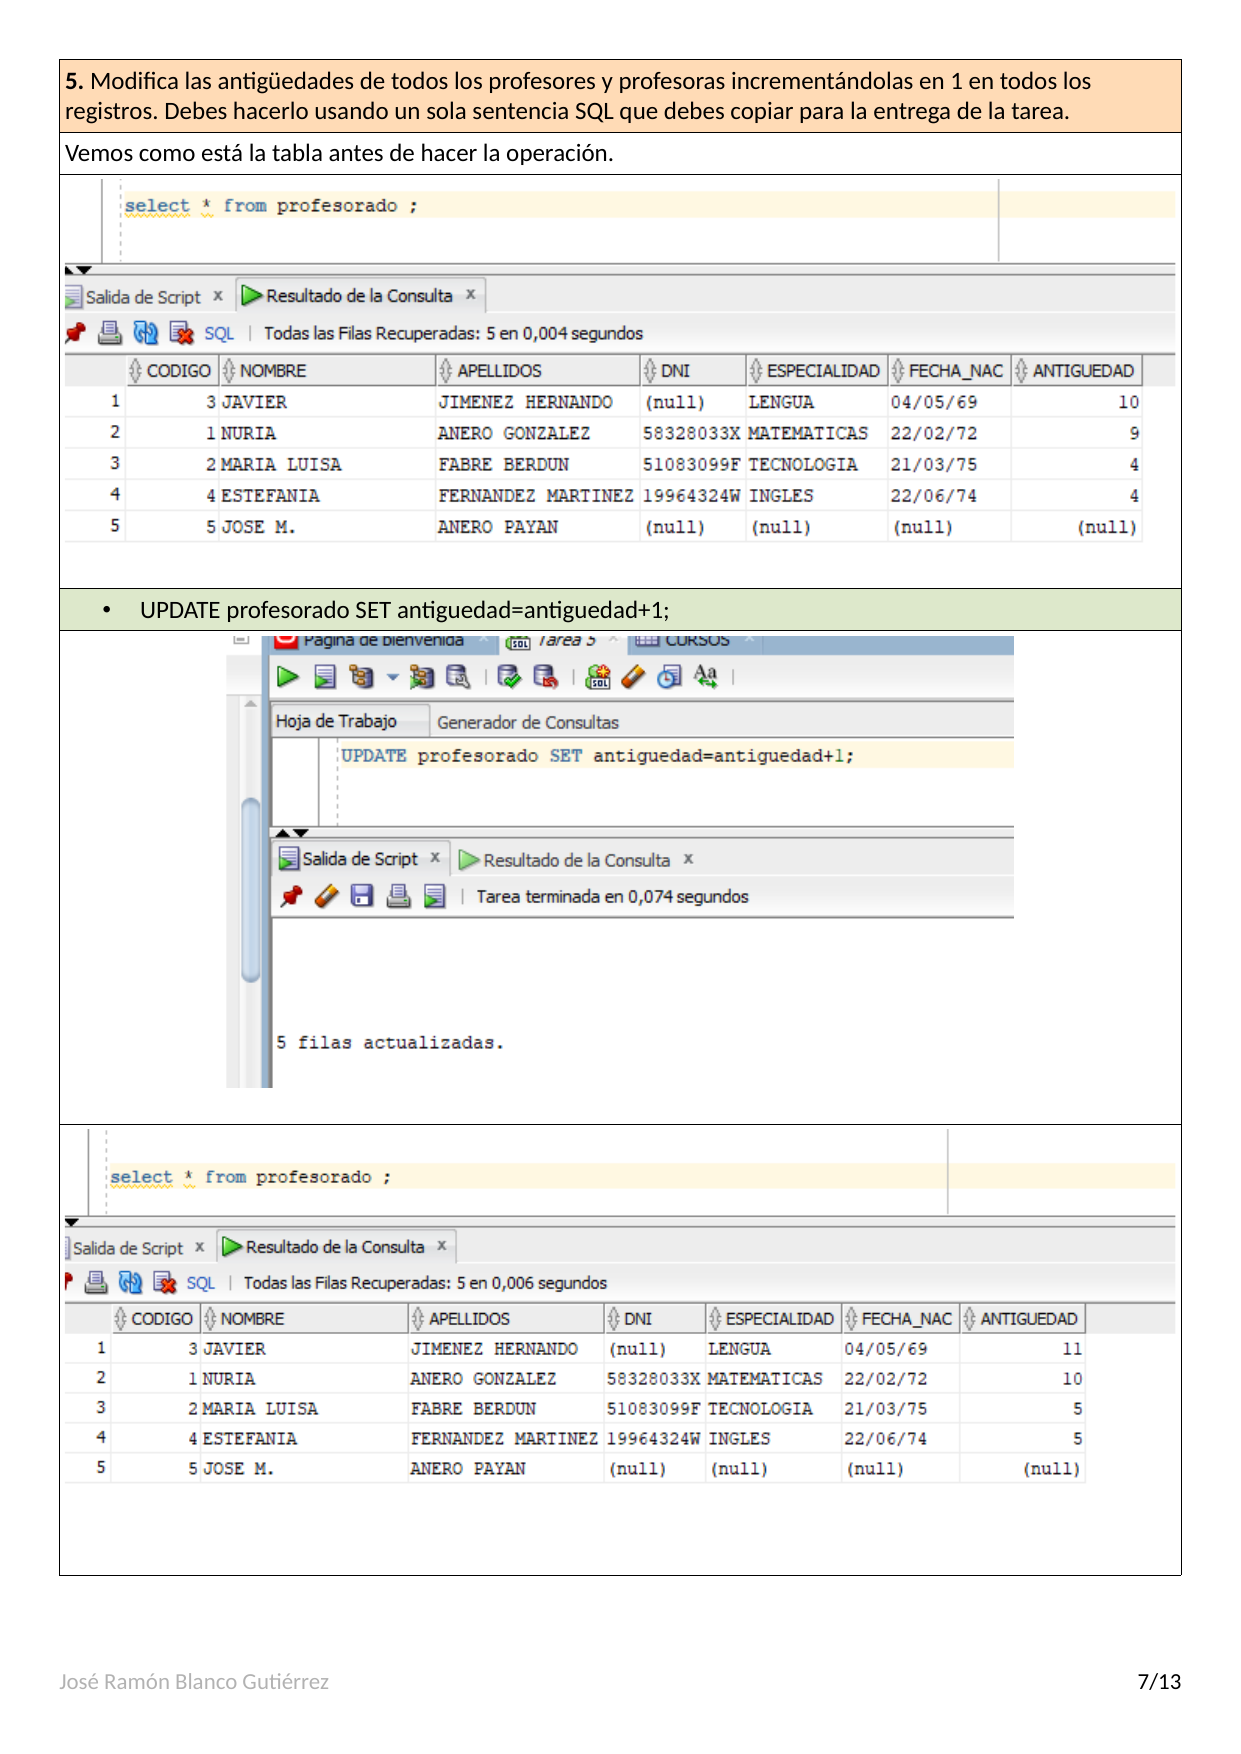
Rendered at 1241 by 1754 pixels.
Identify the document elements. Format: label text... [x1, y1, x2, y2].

table_cell [60, 631, 1181, 1124]
table_cell [60, 1125, 1181, 1575]
picture [64, 1129, 1176, 1539]
table_cell [60, 175, 1181, 588]
table_cell UPDATE profesorado SET antiguedad=antiguedad+1; [60, 589, 1181, 630]
table_header 5. Modifica las antigüedades de todos los profesores y profesoras incrementándolas en 1 en todos los registros. Debes hacerlo usando un sola sentencia SQL que debes copiar para la entrega de la tarea. [60, 60, 1181, 132]
picture [226, 636, 1014, 1088]
table_cell Vemos como está la tabla antes de hacer la operación. [60, 133, 1181, 174]
picture [64, 179, 1176, 552]
